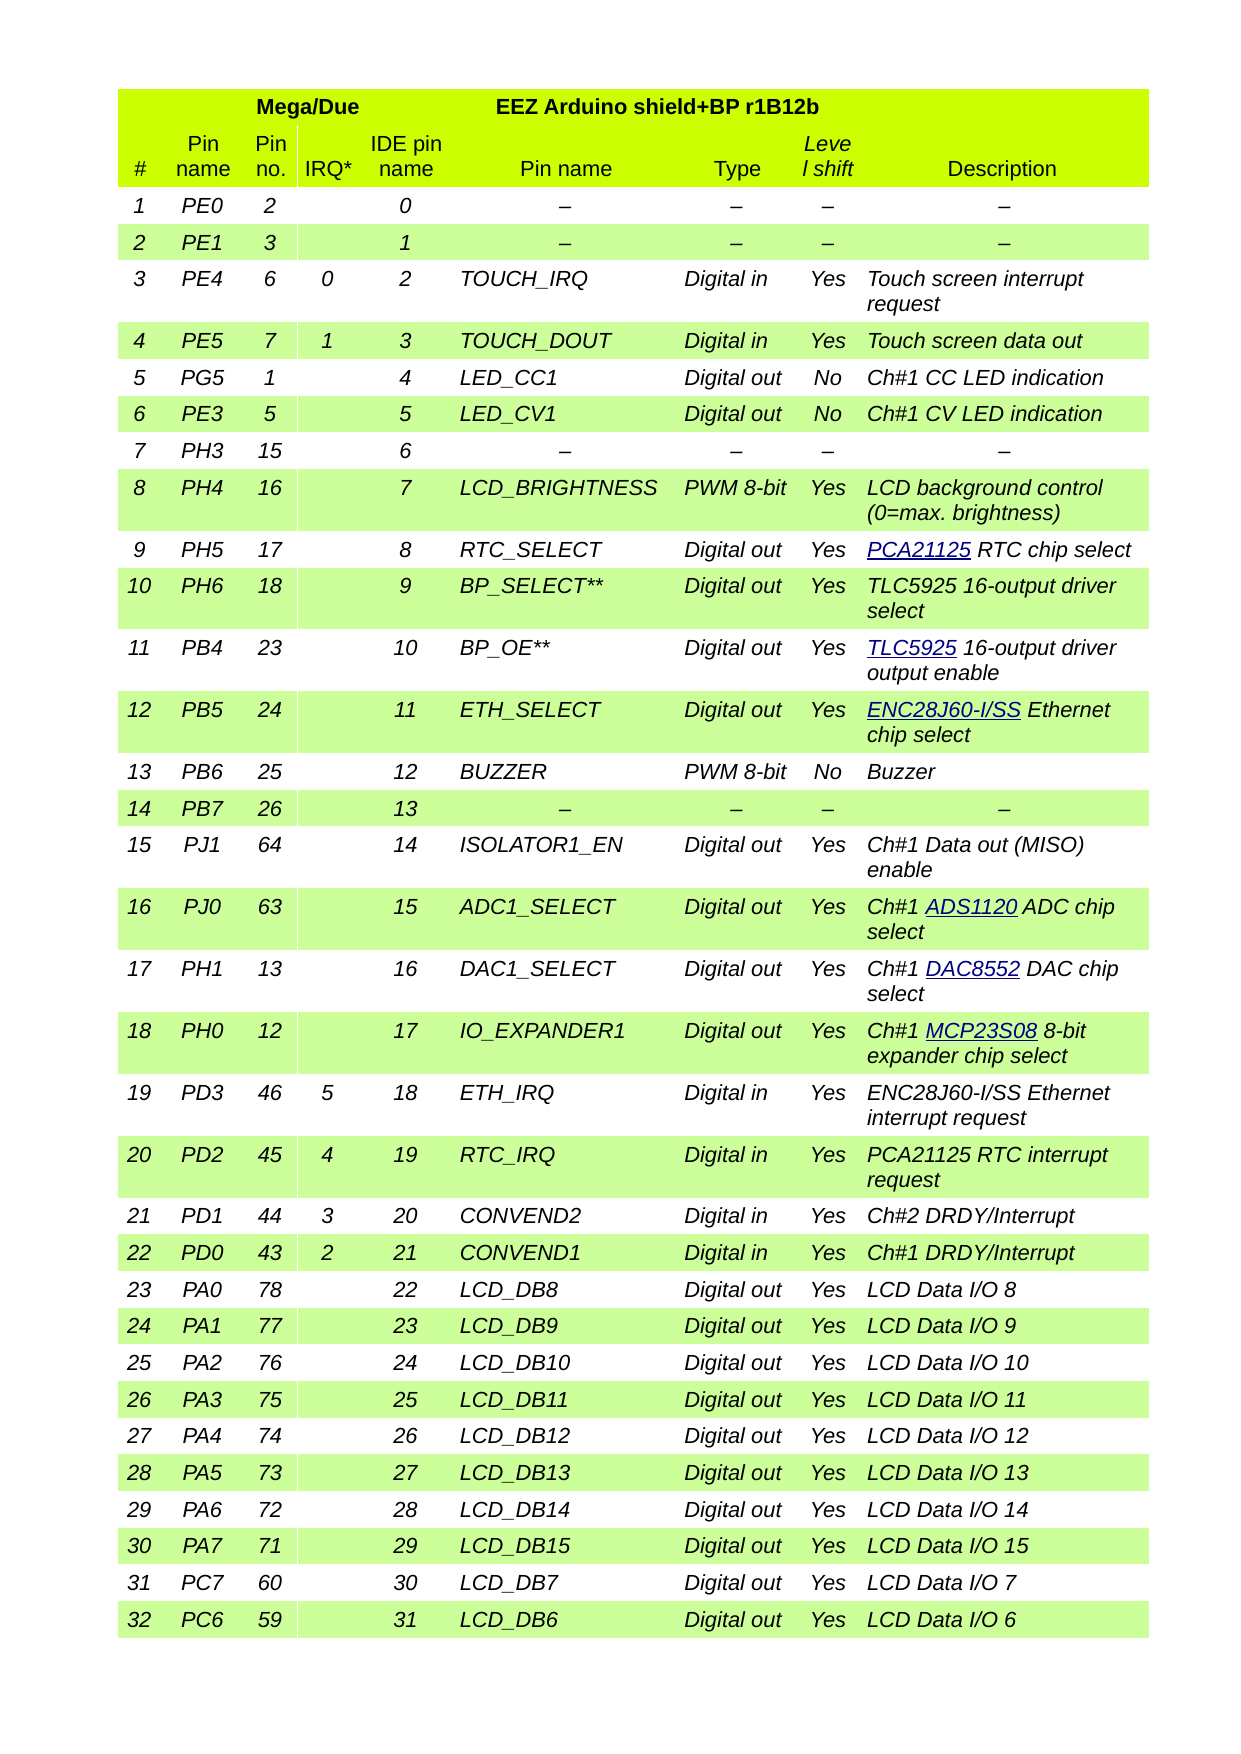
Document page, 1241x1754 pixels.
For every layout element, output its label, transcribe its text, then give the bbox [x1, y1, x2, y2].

table_cell 63 [244, 888, 297, 950]
table_cell BP_SELECT** [454, 568, 678, 629]
table_cell [298, 396, 359, 432]
table_cell 2 [359, 260, 454, 322]
table_cell 1 [298, 322, 359, 359]
table_cell 28 [359, 1491, 454, 1528]
table_cell [298, 691, 359, 753]
table_cell LCD Data I/O 8 [861, 1271, 1149, 1308]
table_cell Digital out [678, 568, 796, 629]
table_cell 2 [118, 224, 162, 260]
table_cell 31 [118, 1564, 162, 1601]
table_cell LCD_DB11 [454, 1381, 678, 1418]
table_cell 16 [244, 469, 297, 531]
table_cell 23 [359, 1308, 454, 1344]
table_cell [298, 1344, 359, 1381]
table_cell LCD_DB10 [454, 1344, 678, 1381]
table_cell 29 [118, 1491, 162, 1528]
table_cell [298, 1601, 359, 1638]
table_cell Buzzer [861, 753, 1149, 790]
table_cell 20 [359, 1198, 454, 1234]
table_cell Yes [796, 531, 861, 567]
table_cell LCD Data I/O 13 [861, 1454, 1149, 1491]
table_cell PCA21125 RTC chip select [861, 531, 1149, 567]
table_cell LED_CV1 [454, 396, 678, 432]
table_cell BUZZER [454, 753, 678, 790]
table_cell PJ1 [162, 826, 244, 888]
table_cell Digital out [678, 629, 796, 691]
table_cell Yes [796, 1564, 861, 1601]
table_cell CONVEND2 [454, 1198, 678, 1234]
table_cell 19 [359, 1136, 454, 1198]
table_cell Level shift [796, 125, 861, 187]
table_cell 25 [359, 1381, 454, 1418]
table_cell 45 [244, 1136, 297, 1198]
table_cell 17 [244, 531, 297, 567]
table_cell Yes [796, 1136, 861, 1198]
table_cell [298, 888, 359, 950]
table_cell 22 [118, 1234, 162, 1271]
table_cell [298, 359, 359, 396]
table_cell PB4 [162, 629, 244, 691]
table_cell 7 [118, 432, 162, 469]
table_cell TLC5925 16-output driver output enable [861, 629, 1149, 691]
table_cell LED_CC1 [454, 359, 678, 396]
table_cell 16 [359, 950, 454, 1012]
table_cell CONVEND1 [454, 1234, 678, 1271]
table_cell PH4 [162, 469, 244, 531]
table_cell 20 [118, 1136, 162, 1198]
table_cell 4 [118, 322, 162, 359]
table_cell ADC1_SELECT [454, 888, 678, 950]
table_cell No [796, 359, 861, 396]
table_cell ETH_IRQ [454, 1074, 678, 1136]
table_cell PJ0 [162, 888, 244, 950]
table_cell PB6 [162, 753, 244, 790]
table_cell PCA21125 RTC interrupt request [861, 1136, 1149, 1198]
table_cell – [796, 187, 861, 224]
table_cell 0 [298, 260, 359, 322]
table_cell Pin no. [244, 125, 297, 187]
table_cell 1 [359, 224, 454, 260]
table_cell ISOLATOR1_EN [454, 826, 678, 888]
table_cell [298, 753, 359, 790]
table_cell 28 [118, 1454, 162, 1491]
table_cell Type [678, 125, 796, 187]
table_cell ENC28J60-I/SS Ethernet interrupt request [861, 1074, 1149, 1136]
table_cell 8 [359, 531, 454, 567]
table_cell – [678, 790, 796, 826]
table_cell PA0 [162, 1271, 244, 1308]
table_cell Pin name [454, 125, 678, 187]
table_cell 10 [118, 568, 162, 629]
table_cell 18 [118, 1012, 162, 1074]
table_cell 7 [244, 322, 297, 359]
table_cell Digital out [678, 1418, 796, 1454]
table_cell LCD_DB9 [454, 1308, 678, 1344]
table_cell 5 [118, 359, 162, 396]
table_cell Yes [796, 568, 861, 629]
table_cell Yes [796, 950, 861, 1012]
table_cell 26 [244, 790, 297, 826]
table_cell 15 [118, 826, 162, 888]
table_cell PA5 [162, 1454, 244, 1491]
table_cell Digital out [678, 396, 796, 432]
table_cell 17 [359, 1012, 454, 1074]
table_cell – [796, 432, 861, 469]
table_cell IRQ* [298, 125, 359, 187]
table_cell – [678, 224, 796, 260]
table_cell RTC_SELECT [454, 531, 678, 567]
table_cell [298, 1564, 359, 1601]
table_cell Digital in [678, 1074, 796, 1136]
table_cell 72 [244, 1491, 297, 1528]
table_cell LCD Data I/O 11 [861, 1381, 1149, 1418]
table_cell 31 [359, 1601, 454, 1638]
table_cell 3 [118, 260, 162, 322]
table_cell LCD Data I/O 6 [861, 1601, 1149, 1638]
table_cell Yes [796, 629, 861, 691]
table_cell Digital in [678, 1198, 796, 1234]
table_cell 4 [298, 1136, 359, 1198]
table_cell TOUCH_IRQ [454, 260, 678, 322]
table_cell PWM 8-bit [678, 469, 796, 531]
table_cell Yes [796, 1012, 861, 1074]
table_cell IO_EXPANDER1 [454, 1012, 678, 1074]
table_cell PH5 [162, 531, 244, 567]
table_cell – [861, 432, 1149, 469]
table_cell Description [861, 125, 1149, 187]
table_cell – [861, 224, 1149, 260]
table_cell [298, 469, 359, 531]
table_cell – [678, 187, 796, 224]
table_cell 32 [118, 1601, 162, 1638]
table_cell Yes [796, 1271, 861, 1308]
table_cell 6 [118, 396, 162, 432]
table_header EEZ Arduino shield+BP r1B12b [454, 89, 861, 125]
table_cell Yes [796, 691, 861, 753]
table_cell No [796, 753, 861, 790]
table_cell 23 [244, 629, 297, 691]
table_cell PA7 [162, 1528, 244, 1564]
table_cell TOUCH_DOUT [454, 322, 678, 359]
table_cell DAC1_SELECT [454, 950, 678, 1012]
table_cell 77 [244, 1308, 297, 1344]
table_cell PD2 [162, 1136, 244, 1198]
table_cell LCD Data I/O 7 [861, 1564, 1149, 1601]
table_cell 2 [244, 187, 297, 224]
table_cell LCD_DB13 [454, 1454, 678, 1491]
table_cell PE3 [162, 396, 244, 432]
table_cell Ch#1 DAC8552 DAC chip select [861, 950, 1149, 1012]
table_cell Digital out [678, 1381, 796, 1418]
table_cell Digital in [678, 322, 796, 359]
table_cell 23 [118, 1271, 162, 1308]
table_cell PD0 [162, 1234, 244, 1271]
table_cell ETH_SELECT [454, 691, 678, 753]
table_cell 6 [359, 432, 454, 469]
table_cell [298, 568, 359, 629]
table_cell 3 [298, 1198, 359, 1234]
table_cell 1 [244, 359, 297, 396]
table_header [118, 89, 162, 125]
table_cell – [454, 224, 678, 260]
table_cell 19 [118, 1074, 162, 1136]
table_cell PC7 [162, 1564, 244, 1601]
table_cell 78 [244, 1271, 297, 1308]
table_cell Yes [796, 1074, 861, 1136]
table_cell LCD background control (0=max. brightness) [861, 469, 1149, 531]
table_cell Digital out [678, 1454, 796, 1491]
table_cell Ch#1 CC LED indication [861, 359, 1149, 396]
table_cell 3 [359, 322, 454, 359]
table_cell [298, 826, 359, 888]
table_cell Ch#1 CV LED indication [861, 396, 1149, 432]
table_cell LCD_DB8 [454, 1271, 678, 1308]
table_cell PA6 [162, 1491, 244, 1528]
table_cell 24 [359, 1344, 454, 1381]
table_cell 18 [359, 1074, 454, 1136]
table_cell 9 [118, 531, 162, 567]
table_cell PA4 [162, 1418, 244, 1454]
table_cell [298, 531, 359, 567]
table_cell 24 [118, 1308, 162, 1344]
table_cell 60 [244, 1564, 297, 1601]
table_cell Yes [796, 1234, 861, 1271]
table_cell PWM 8-bit [678, 753, 796, 790]
table_cell 21 [118, 1198, 162, 1234]
table_cell 11 [118, 629, 162, 691]
table_cell PA1 [162, 1308, 244, 1344]
table_cell 8 [118, 469, 162, 531]
table_cell PD3 [162, 1074, 244, 1136]
table_cell 76 [244, 1344, 297, 1381]
table_cell Yes [796, 1528, 861, 1564]
table_cell 11 [359, 691, 454, 753]
table_cell [298, 1418, 359, 1454]
table_cell LCD_BRIGHTNESS [454, 469, 678, 531]
table_cell 10 [359, 629, 454, 691]
table_cell 13 [118, 753, 162, 790]
table_cell [298, 629, 359, 691]
table_cell 5 [244, 396, 297, 432]
table_cell [298, 1271, 359, 1308]
table_cell Touch screen interrupt request [861, 260, 1149, 322]
table_cell 75 [244, 1381, 297, 1418]
table_cell 24 [244, 691, 297, 753]
table_cell 2 [298, 1234, 359, 1271]
table_cell # [118, 125, 162, 187]
table_cell [298, 1012, 359, 1074]
table_cell 17 [118, 950, 162, 1012]
table_cell BP_OE** [454, 629, 678, 691]
table_cell 43 [244, 1234, 297, 1271]
table_cell [298, 1491, 359, 1528]
table_cell 26 [359, 1418, 454, 1454]
table_cell Yes [796, 1418, 861, 1454]
table_cell LCD Data I/O 14 [861, 1491, 1149, 1528]
table_cell 25 [244, 753, 297, 790]
table_cell PB5 [162, 691, 244, 753]
table_cell – [796, 224, 861, 260]
table_cell PE5 [162, 322, 244, 359]
table_cell Digital out [678, 359, 796, 396]
table_cell PB7 [162, 790, 244, 826]
table_cell 14 [359, 826, 454, 888]
table_cell 18 [244, 568, 297, 629]
table_cell 44 [244, 1198, 297, 1234]
table_cell Digital out [678, 531, 796, 567]
table_cell [298, 1528, 359, 1564]
table_cell [298, 187, 359, 224]
table_cell 74 [244, 1418, 297, 1454]
table_cell Yes [796, 1308, 861, 1344]
table_cell PH3 [162, 432, 244, 469]
table_cell PE4 [162, 260, 244, 322]
table_cell Ch#1 ADS1120 ADC chip select [861, 888, 1149, 950]
table_cell RTC_IRQ [454, 1136, 678, 1198]
table_cell LCD Data I/O 10 [861, 1344, 1149, 1381]
table_cell Pin name [162, 125, 244, 187]
table_cell PD1 [162, 1198, 244, 1234]
table_cell Digital in [678, 260, 796, 322]
table_cell LCD_DB6 [454, 1601, 678, 1638]
table_cell ENC28J60-I/SS Ethernet chip select [861, 691, 1149, 753]
table_cell Yes [796, 469, 861, 531]
table_cell 6 [244, 260, 297, 322]
table_cell PH0 [162, 1012, 244, 1074]
table_cell Digital in [678, 1136, 796, 1198]
table_cell 7 [359, 469, 454, 531]
table_cell 22 [359, 1271, 454, 1308]
table_cell LCD_DB14 [454, 1491, 678, 1528]
table_cell Yes [796, 1381, 861, 1418]
table_cell [298, 224, 359, 260]
table_cell Digital out [678, 1601, 796, 1638]
table_cell [298, 1454, 359, 1491]
table_cell 9 [359, 568, 454, 629]
table_cell 21 [359, 1234, 454, 1271]
table_cell 16 [118, 888, 162, 950]
table_cell Digital out [678, 1344, 796, 1381]
table_cell TLC5925 16-output driver select [861, 568, 1149, 629]
table_cell 29 [359, 1528, 454, 1564]
table_cell LCD Data I/O 12 [861, 1418, 1149, 1454]
table_cell 71 [244, 1528, 297, 1564]
table_cell Yes [796, 1344, 861, 1381]
table_cell – [861, 790, 1149, 826]
table_cell Yes [796, 1491, 861, 1528]
table_cell 13 [359, 790, 454, 826]
table_cell – [796, 790, 861, 826]
table_cell 30 [359, 1564, 454, 1601]
table_cell 14 [118, 790, 162, 826]
table_cell Yes [796, 1454, 861, 1491]
table_cell Digital out [678, 1271, 796, 1308]
table_cell 27 [359, 1454, 454, 1491]
table_cell 25 [118, 1344, 162, 1381]
table_cell Yes [796, 826, 861, 888]
table_cell IDE pin name [359, 125, 454, 187]
table_cell – [454, 187, 678, 224]
table_cell [298, 1381, 359, 1418]
table_cell 64 [244, 826, 297, 888]
table_cell 13 [244, 950, 297, 1012]
table_cell Touch screen data out [861, 322, 1149, 359]
table_cell 15 [244, 432, 297, 469]
table_cell 12 [359, 753, 454, 790]
table_cell 5 [359, 396, 454, 432]
table_cell LCD_DB15 [454, 1528, 678, 1564]
table_cell PE1 [162, 224, 244, 260]
table_cell 27 [118, 1418, 162, 1454]
table_cell LCD_DB7 [454, 1564, 678, 1601]
table_cell Digital out [678, 888, 796, 950]
table_cell 73 [244, 1454, 297, 1491]
table_cell 46 [244, 1074, 297, 1136]
table_cell PH1 [162, 950, 244, 1012]
table_cell Yes [796, 888, 861, 950]
table_cell – [861, 187, 1149, 224]
table_cell Digital out [678, 1528, 796, 1564]
table_cell 59 [244, 1601, 297, 1638]
table_cell Yes [796, 1198, 861, 1234]
table_cell Digital out [678, 1308, 796, 1344]
table_cell Digital out [678, 691, 796, 753]
table_cell 30 [118, 1528, 162, 1564]
table_cell 5 [298, 1074, 359, 1136]
table_cell 3 [244, 224, 297, 260]
table_cell [298, 950, 359, 1012]
table_cell 4 [359, 359, 454, 396]
table_header Mega/Due [162, 89, 454, 125]
table_cell Yes [796, 322, 861, 359]
table_cell 12 [118, 691, 162, 753]
table_cell Ch#2 DRDY/Interrupt [861, 1198, 1149, 1234]
table_header [861, 89, 1149, 125]
table_cell [298, 790, 359, 826]
table_cell Digital out [678, 1491, 796, 1528]
table_cell 12 [244, 1012, 297, 1074]
table_cell LCD_DB12 [454, 1418, 678, 1454]
table_cell Digital out [678, 1564, 796, 1601]
table_cell 15 [359, 888, 454, 950]
table_cell LCD Data I/O 9 [861, 1308, 1149, 1344]
table_cell Digital out [678, 826, 796, 888]
table_cell Digital out [678, 950, 796, 1012]
table_cell No [796, 396, 861, 432]
table_cell 26 [118, 1381, 162, 1418]
table_cell – [454, 432, 678, 469]
table_cell [298, 1308, 359, 1344]
table_cell Yes [796, 1601, 861, 1638]
table_cell 1 [118, 187, 162, 224]
table_cell Ch#1 Data out (MISO) enable [861, 826, 1149, 888]
table_cell – [454, 790, 678, 826]
table_cell PC6 [162, 1601, 244, 1638]
table_cell Digital out [678, 1012, 796, 1074]
table_cell 0 [359, 187, 454, 224]
table_cell PH6 [162, 568, 244, 629]
table_cell PA3 [162, 1381, 244, 1418]
table_cell Digital in [678, 1234, 796, 1271]
table_cell Yes [796, 260, 861, 322]
table_cell Ch#1 DRDY/Interrupt [861, 1234, 1149, 1271]
table_cell Ch#1 MCP23S08 8-bit expander chip select [861, 1012, 1149, 1074]
table_cell – [678, 432, 796, 469]
table_cell PE0 [162, 187, 244, 224]
table_cell LCD Data I/O 15 [861, 1528, 1149, 1564]
table_cell PA2 [162, 1344, 244, 1381]
table_cell [298, 432, 359, 469]
table_cell PG5 [162, 359, 244, 396]
